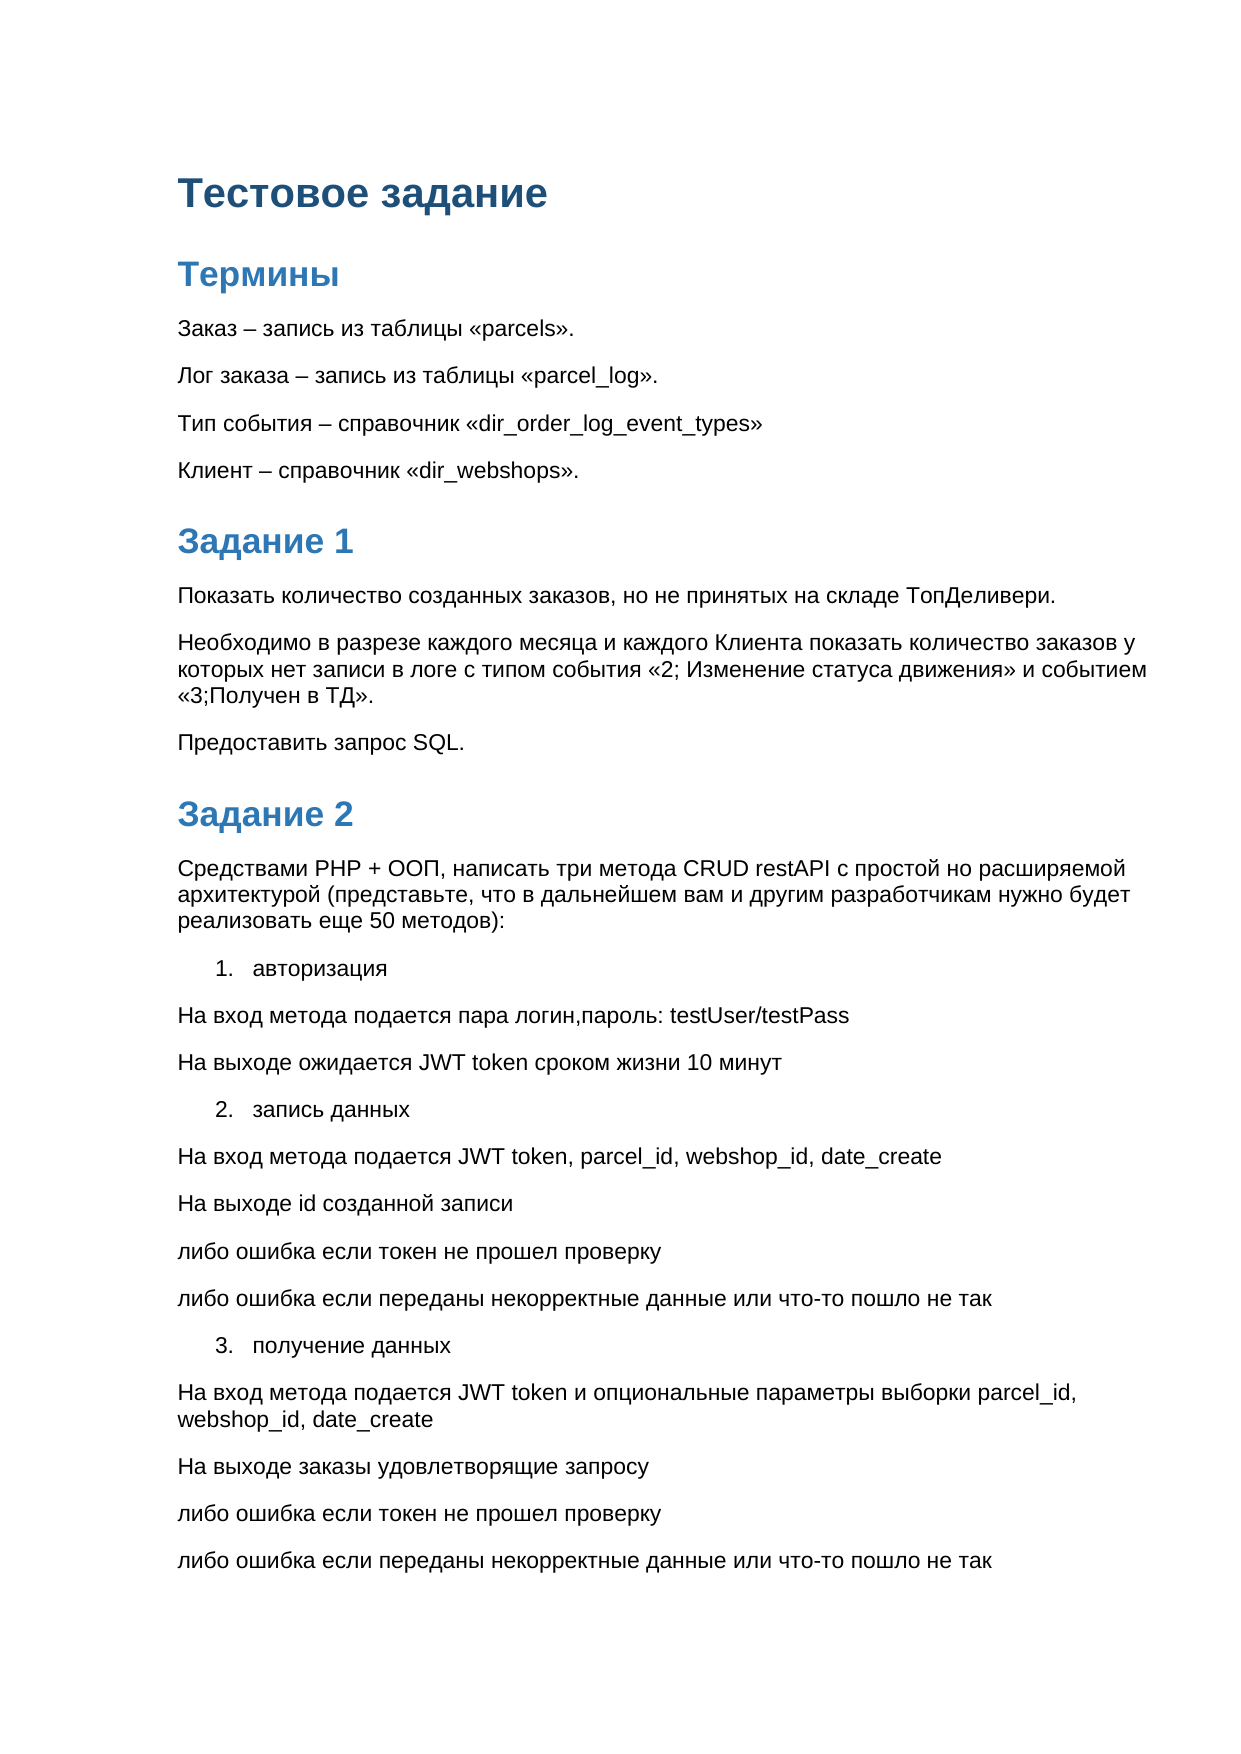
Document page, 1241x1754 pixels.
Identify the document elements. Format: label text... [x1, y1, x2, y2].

text либо ошибка если токен не прошел проверку [177, 1500, 1152, 1526]
text На выходе ожидается JWT token сроком жизни 10 минут [177, 1049, 1152, 1075]
list авторизация [215, 954, 1152, 981]
text Лог заказа – запись из таблицы «parcel_log». [177, 362, 1152, 389]
subtitle Задание 2 [177, 793, 1152, 834]
subtitle Термины [177, 253, 1152, 294]
text либо ошибка если переданы некорректные данные или что-то пошло не так [177, 1547, 1152, 1573]
text Заказ – запись из таблицы «parcels». [177, 315, 1152, 341]
list запись данных [215, 1096, 1152, 1122]
text На выходе заказы удовлетворящие запросу [177, 1453, 1152, 1479]
subtitle Тестовое задание [177, 168, 1152, 216]
text На вход метода подается JWT token, parcel_id, webshop_id, date_create [177, 1143, 1152, 1169]
text Тип события – справочник «dir_order_log_event_types» [177, 409, 1152, 436]
text Необходимо в разрезе каждого месяца и каждого Клиента показать количество заказов у которых нет записи в логе с типом события «2; Изменение статуса движения» и событием «3;Получен в ТД». [177, 629, 1152, 708]
text На вход метода подается JWT token и опциональные параметры выборки parcel_id, webshop_id, date_create [177, 1379, 1152, 1432]
subtitle Задание 1 [177, 521, 1152, 561]
text либо ошибка если переданы некорректные данные или что-то пошло не так [177, 1285, 1152, 1311]
text Клиент – справочник «dir_webshops». [177, 457, 1152, 483]
text либо ошибка если токен не прошел проверку [177, 1238, 1152, 1264]
text Средствами РНР + ООП, написать три метода CRUD restAPI с простой но расширяемой архитектурой (представьте, что в дальнейшем вам и другим разработчикам нужно будет реализовать еще 50 методов): [177, 854, 1152, 934]
text Предоставить запрос SQL. [177, 729, 1152, 756]
text На выходе id созданной записи [177, 1190, 1152, 1217]
text На вход метода подается пара логин,пароль: testUser/testPass [177, 1002, 1152, 1028]
text Показать количество созданных заказов, но не принятых на складе ТопДеливери. [177, 582, 1152, 608]
list получение данных [215, 1332, 1152, 1358]
